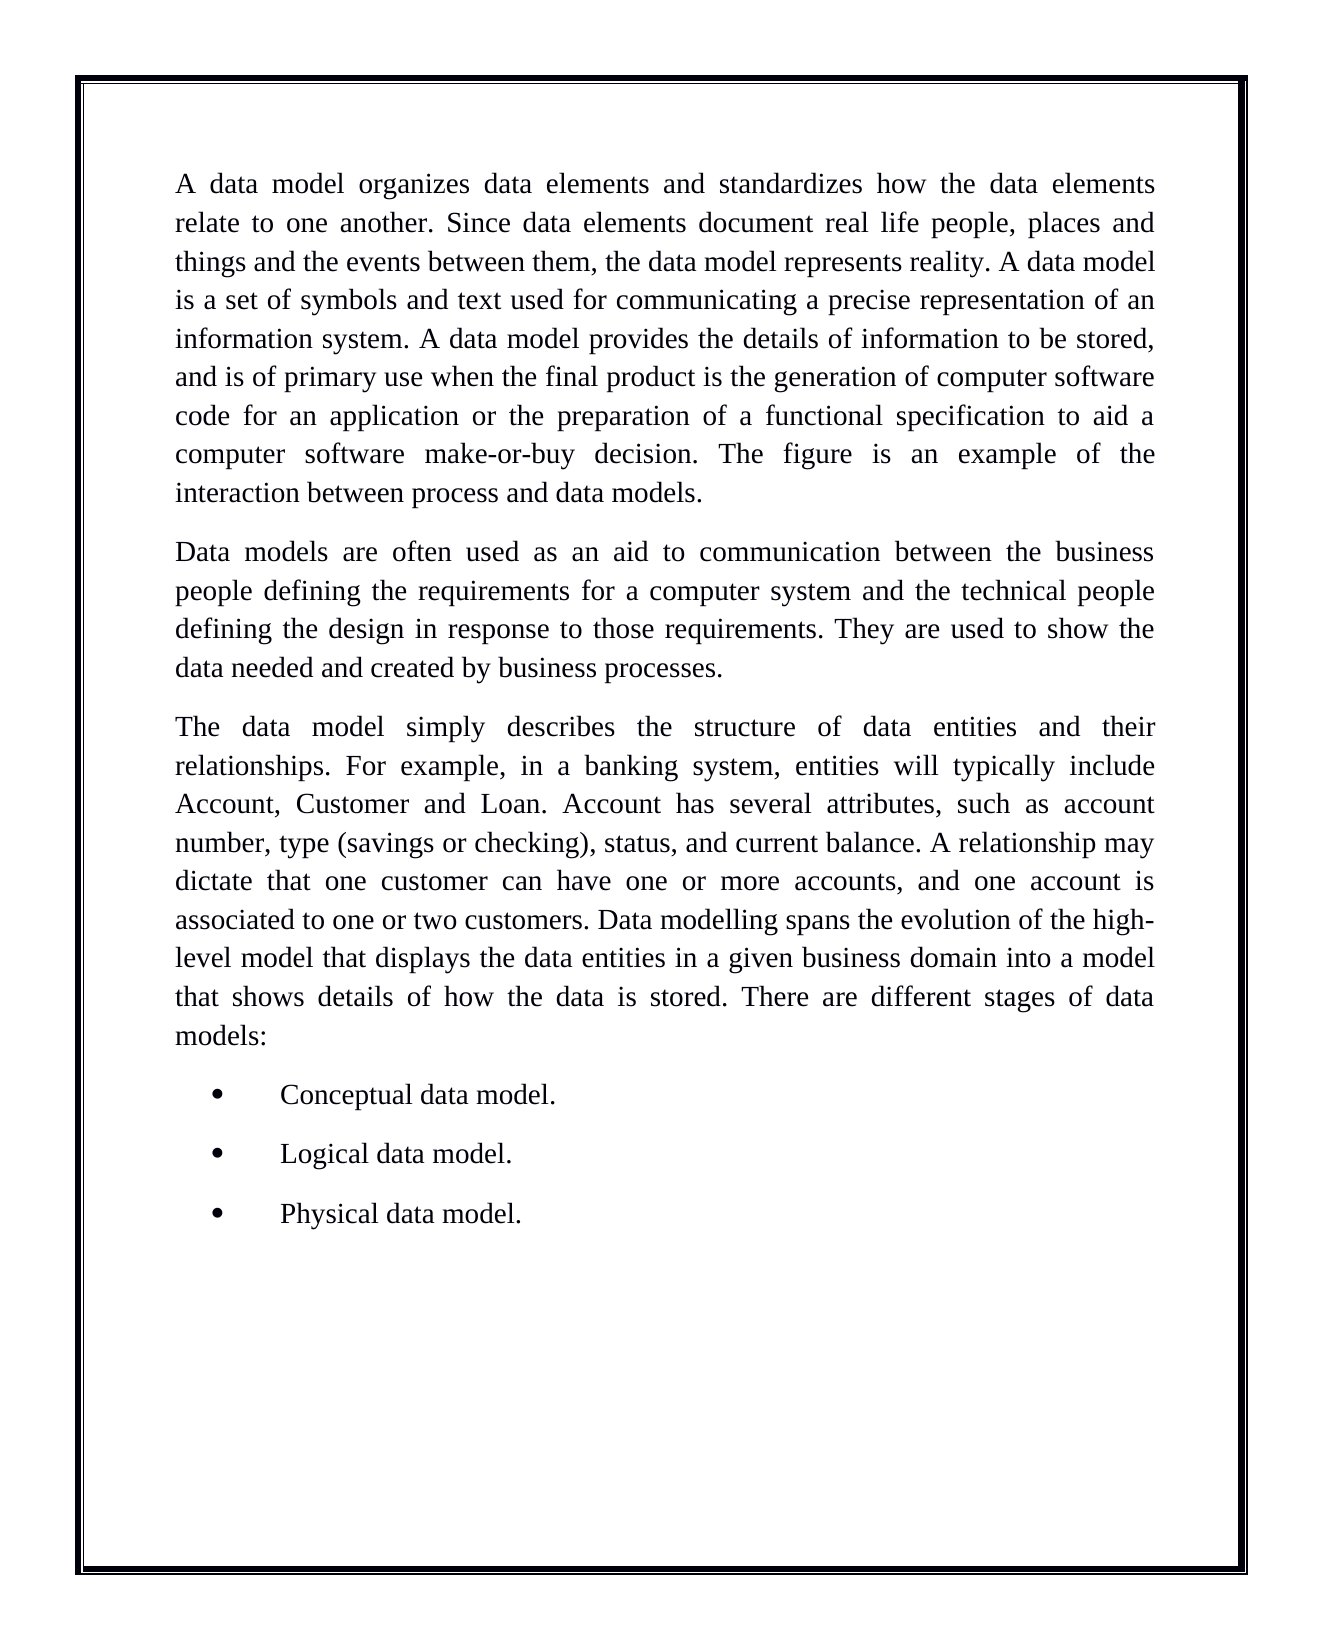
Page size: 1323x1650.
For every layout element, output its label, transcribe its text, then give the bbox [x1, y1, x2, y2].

text The data model simply describes the structure of data entities and their relationships. For example, in a banking system, entities will typically include Account, Customer and Loan. Account has several attributes, such as account number, type (savings or checking), status, and current balance. A relationship may dictate that one customer can have one or more accounts, and one account is associated to one or two customers. Data modelling spans the evolution of the high-level model that displays the data entities in a given business domain into a model that shows details of how the data is stored. There are different stages of data models: [175, 709, 1156, 1051]
text A data model organizes data elements and standardizes how the data elements relate to one another. Since data elements document real life people, places and things and the events between them, the data model represents reality. A data model is a set of symbols and text used for communicating a precise representation of an information system. A data model provides the details of information to be stored, and is of primary use when the final product is the generation of computer software code for an application or the preparation of a functional specification to aid a computer software make-or-buy decision. The figure is an example of the interaction between process and data models. [175, 167, 1156, 508]
list  Conceptual data model. [212, 1077, 1156, 1111]
list  Physical data model. [212, 1196, 1156, 1230]
list  Logical data model. [212, 1137, 1156, 1170]
text Data models are often used as an aid to communication between the business people defining the requirements for a computer system and the technical people defining the design in response to those requirements. They are used to show the data needed and created by business processes. [175, 534, 1156, 683]
